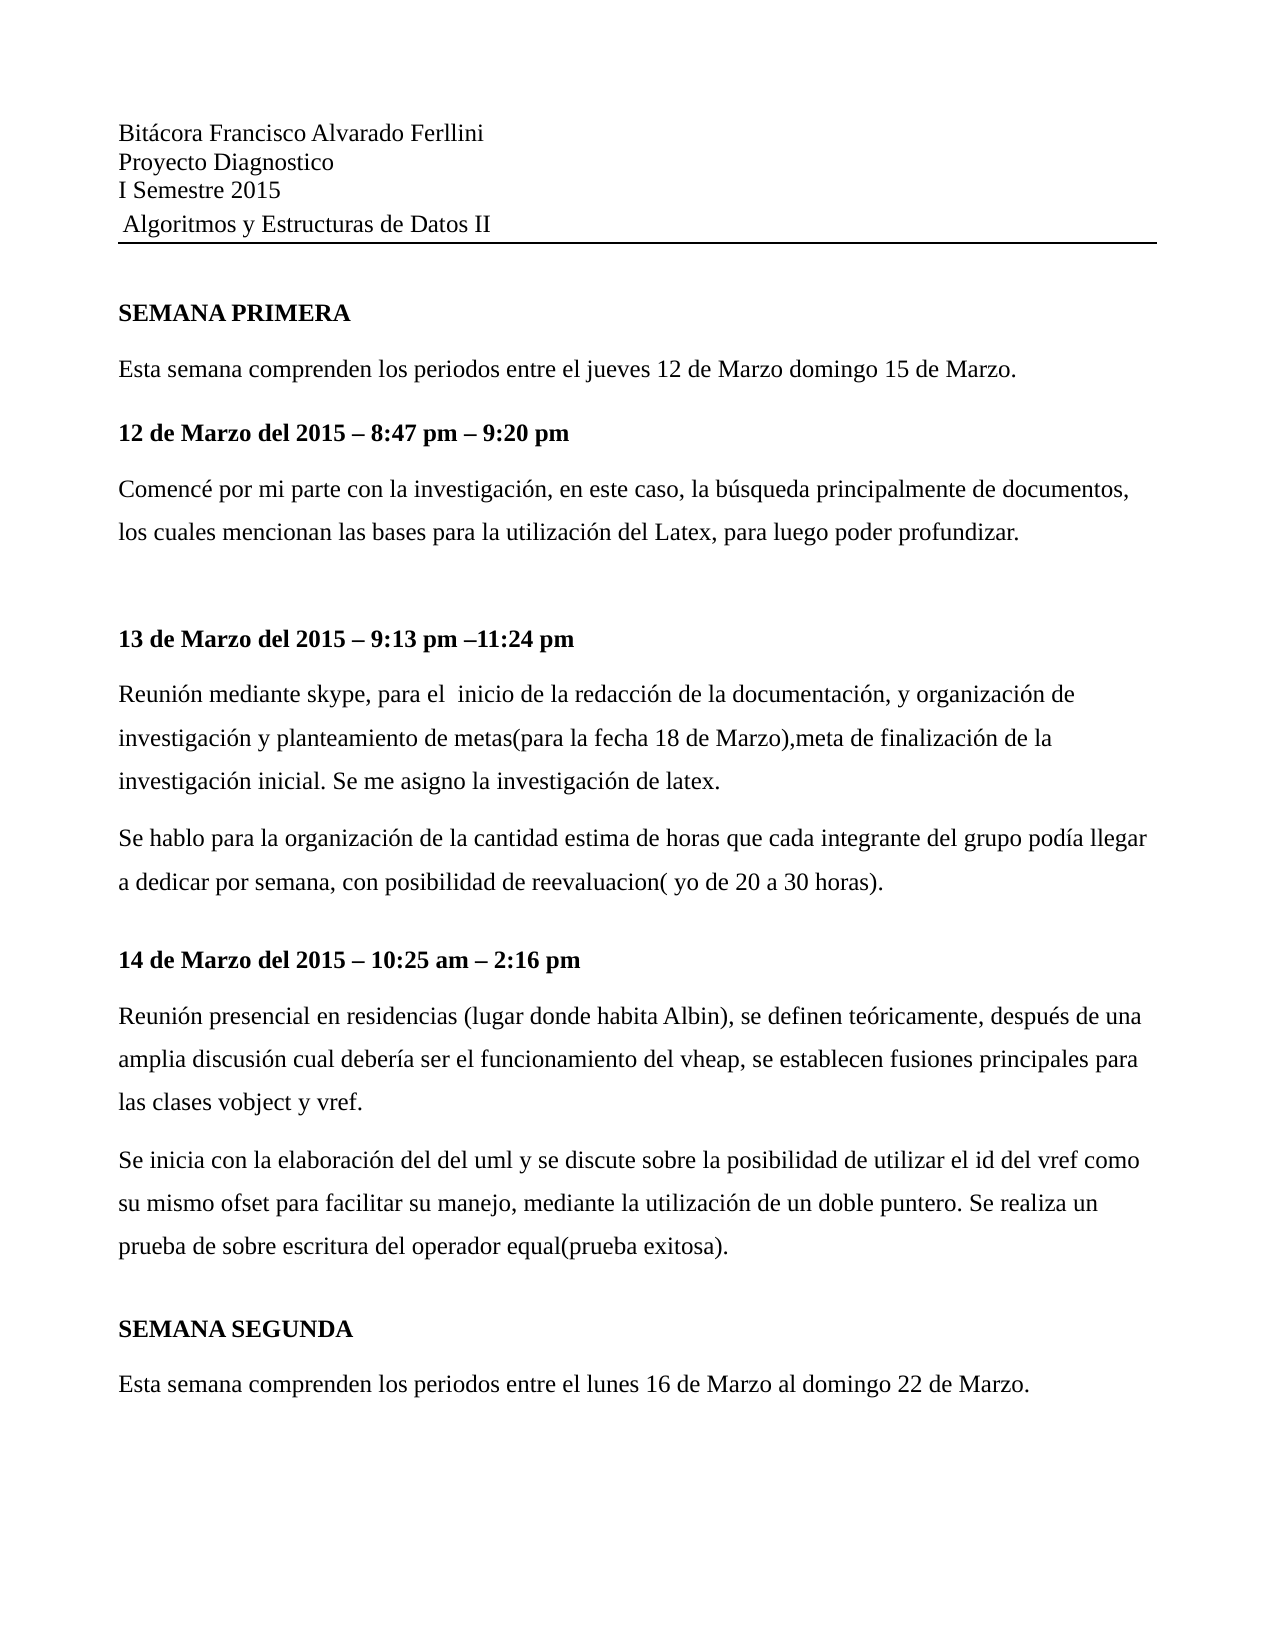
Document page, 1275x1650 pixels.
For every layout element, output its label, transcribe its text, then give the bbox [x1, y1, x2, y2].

text Se inicia con la elaboración del del uml y se discute sobre la posibilidad de utilizar el id del vref como su mismo ofset para facilitar su manejo, mediante la utilización de un doble puntero. Se realiza un prueba de sobre escritura del operador equal(prueba exitosa). [118, 1145, 1157, 1260]
text Se hablo para la organización de la cantidad estima de horas que cada integrante del grupo podía llegar a dedicar por semana, con posibilidad de reevaluacion( yo de 20 a 30 horas). [118, 823, 1157, 895]
text Reunión mediante skype, para el inicio de la redacción de la documentación, y organización de investigación y planteamiento de metas(para la fecha 18 de Marzo),meta de finalización de la investigación inicial. Se me asigno la investigación de latex. [118, 679, 1157, 794]
subtitle 12 de Marzo del 2015 – 8:47 pm – 9:20 pm [58, 418, 1157, 447]
subtitle 13 de Marzo del 2015 – 9:13 pm –11:24 pm [58, 624, 1157, 653]
text Esta semana comprenden los periodos entre el lunes 16 de Marzo al domingo 22 de Marzo. [118, 1369, 1157, 1398]
subtitle Semana Primera [118, 298, 1157, 327]
text Comencé por mi parte con la investigación, en este caso, la búsqueda principalmente de documentos, los cuales mencionan las bases para la utilización del Latex, para luego poder profundizar. [118, 474, 1157, 546]
subtitle 14 de Marzo del 2015 – 10:25 am – 2:16 pm [118, 945, 1157, 974]
text Reunión presencial en residencias (lugar donde habita Albin), se definen teóricamente, después de una amplia discusión cual debería ser el funcionamiento del vheap, se establecen fusiones principales para las clases vobject y vref. [118, 1001, 1157, 1116]
subtitle Semana Segunda [118, 1314, 1157, 1342]
text Esta semana comprenden los periodos entre el jueves 12 de Marzo domingo 15 de Marzo. [118, 354, 1157, 383]
